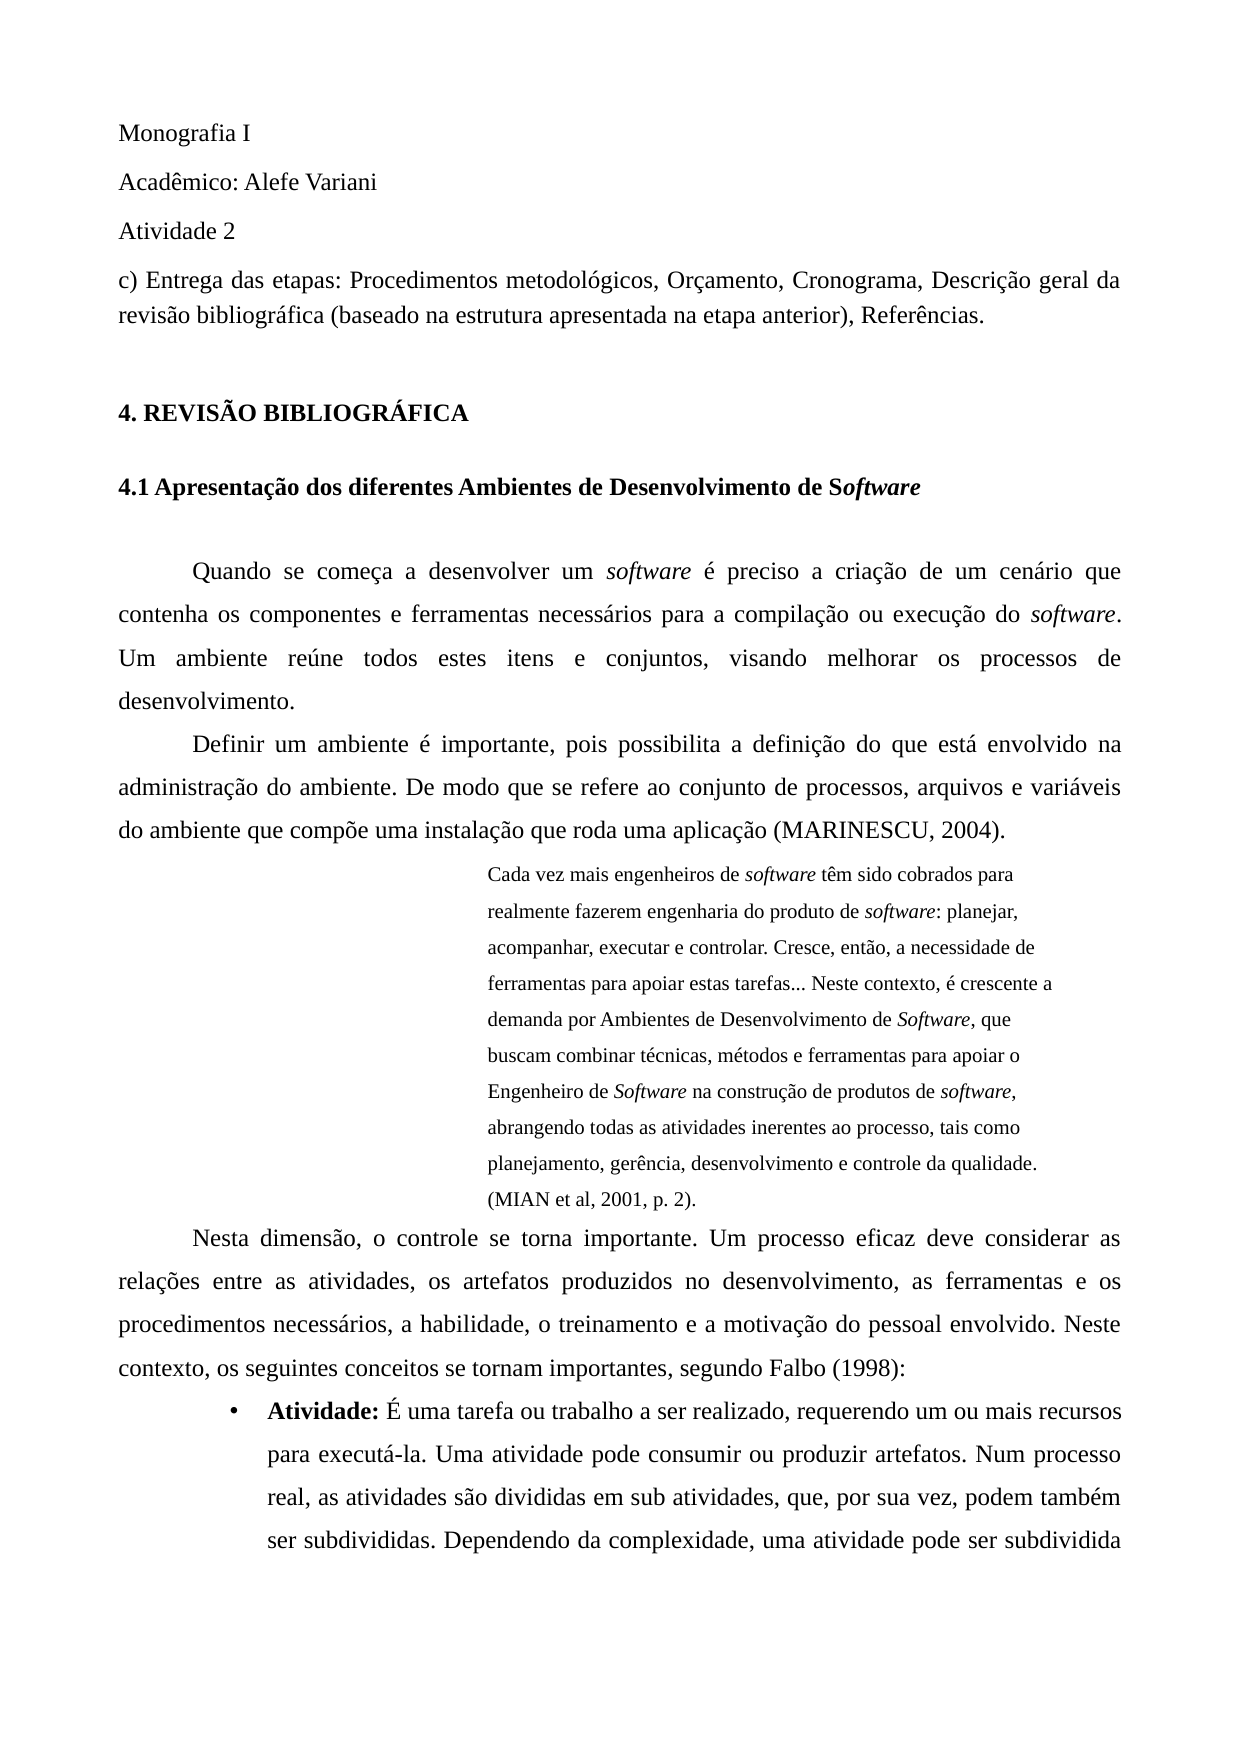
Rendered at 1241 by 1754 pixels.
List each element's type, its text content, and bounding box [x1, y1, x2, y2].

text Quando se começa a desenvolver um software é preciso a criação de um cenário que contenha os componentes e ferramentas necessários para a compilação ou execução do software. Um ambiente reúne todos estes itens e conjuntos, visando melhorar os processos de desenvolvimento. [118, 556, 1122, 714]
subtitle 4.1 Apresentação dos diferentes Ambientes de Desenvolvimento de Software [118, 472, 1122, 501]
text Nesta dimensão, o controle se torna importante. Um processo eficaz deve considerar as relações entre as atividades, os artefatos produzidos no desenvolvimento, as ferramentas e os procedimentos necessários, a habilidade, o treinamento e a motivação do pessoal envolvido. Neste contexto, os seguintes conceitos se tornam importantes, segundo Falbo (1998): [118, 1223, 1122, 1381]
text Cada vez mais engenheiros de software têm sido cobrados para realmente fazerem engenharia do produto de software: planejar, acompanhar, executar e controlar. Cresce, então, a necessidade de ferramentas para apoiar estas tarefas... Neste contexto, é crescente a demanda por Ambientes de Desenvolvimento de Software, que buscam combinar técnicas, métodos e ferramentas para apoiar o Engenheiro de Software na construção de produtos de software, abrangendo todas as atividades inerentes ao processo, tais como planejamento, gerência, desenvolvimento e controle da qualidade. (MIAN et al, 2001, p. 2). [118, 858, 1122, 1211]
text Monografia I [118, 118, 1122, 147]
text Definir um ambiente é importante, pois possibilita a definição do que está envolvido na administração do ambiente. De modo que se refere ao conjunto de processos, arquivos e variáveis do ambiente que compõe uma instalação que roda uma aplicação (MARINESCU, 2004). [118, 729, 1122, 844]
text Acadêmico: Alefe Variani [118, 167, 1122, 196]
text 4. REVISÃO BIBLIOGRÁFICA [118, 398, 1122, 427]
text c) Entrega das etapas: Procedimentos metodológicos, Orçamento, Cronograma, Descrição geral da revisão bibliográfica (baseado na estrutura apresentada na etapa anterior), Referências. [118, 265, 1122, 328]
list Atividade: É uma tarefa ou trabalho a ser realizado, requerendo um ou mais recursos para executá-la. Uma atividade pode consumir ou produzir artefatos. Num processo real, as atividades são divididas em sub atividades, que, por sua vez, podem também ser subdivididas. Dependendo da complexidade, uma atividade pode ser subdividida [229, 1396, 1122, 1554]
text Atividade 2 [118, 216, 1122, 245]
